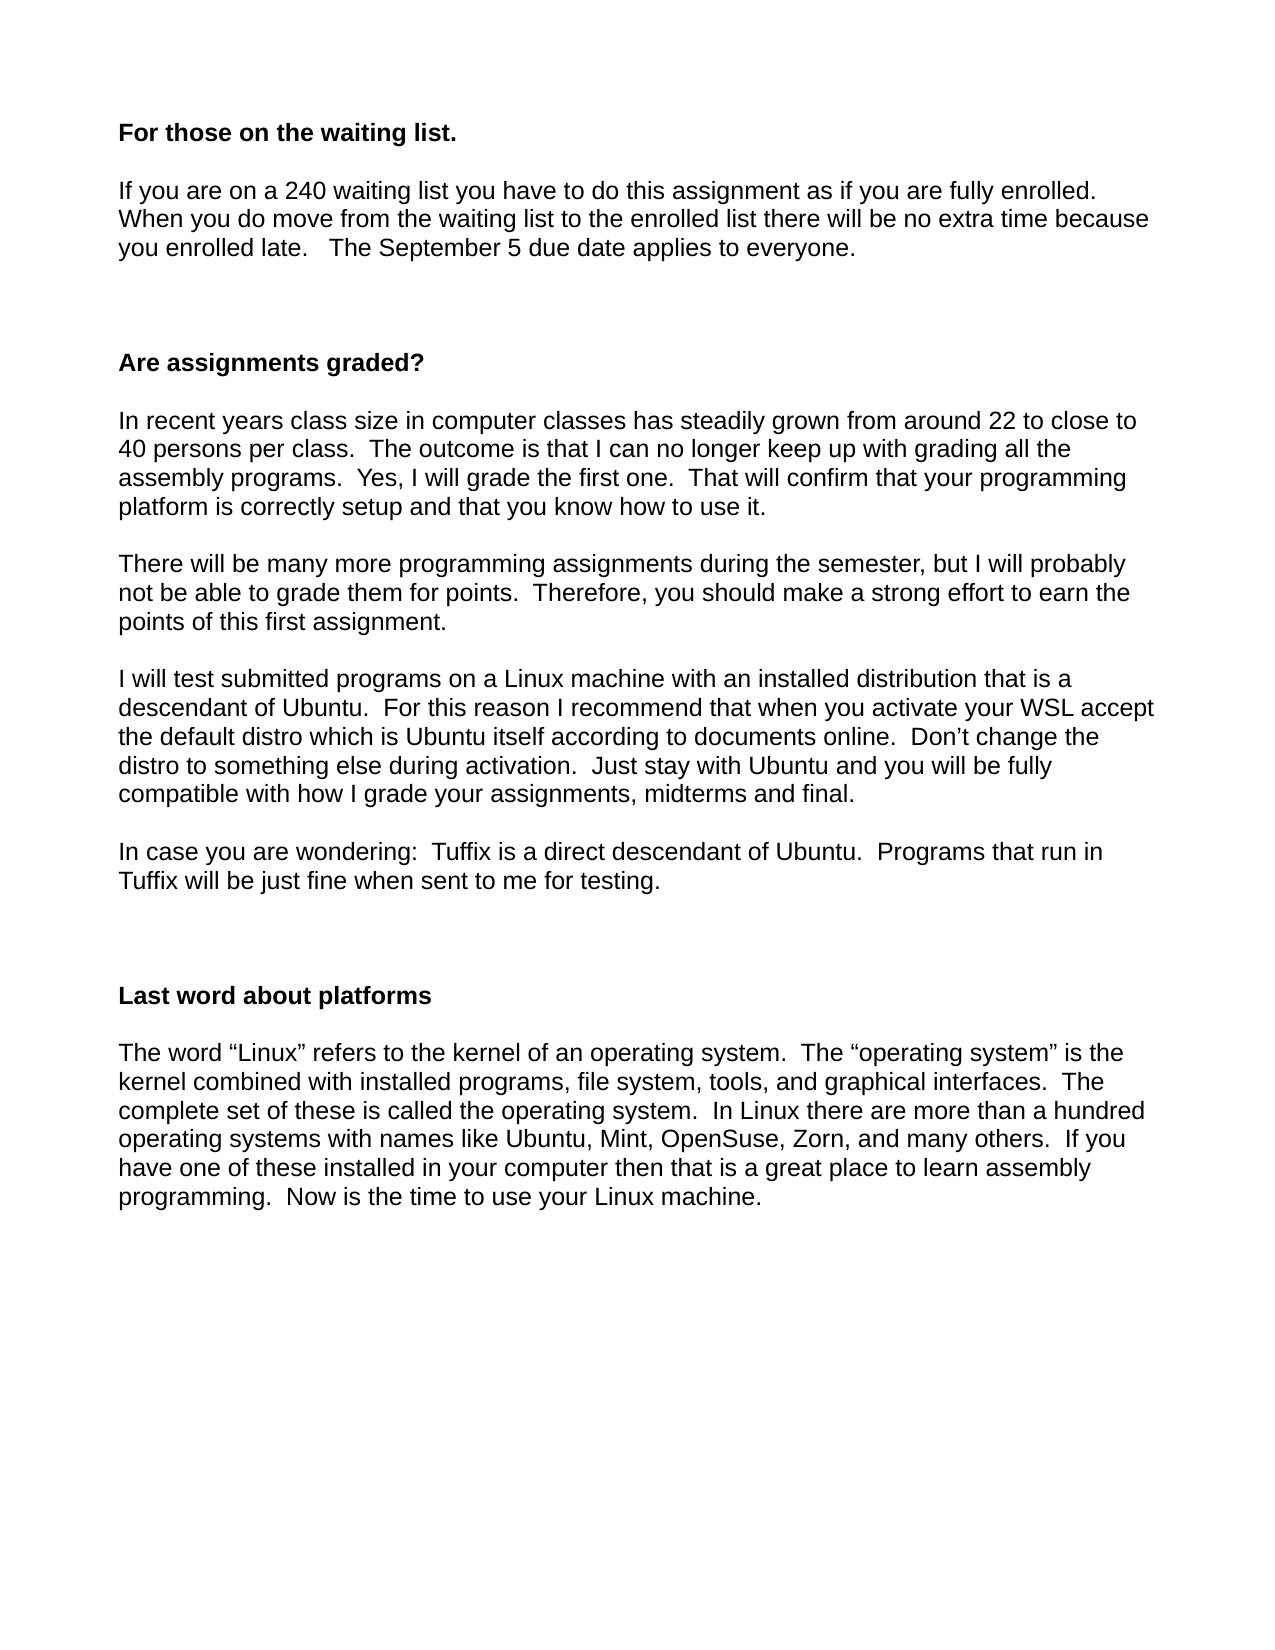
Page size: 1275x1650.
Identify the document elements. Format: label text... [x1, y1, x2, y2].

text For those on the waiting list. [118, 118, 1157, 147]
text In case you are wondering: Tuffix is a direct descendant of Ubuntu. Programs that run in Tuffix will be just fine when sent to me for testing. [118, 837, 1157, 894]
text Are assignments graded? [118, 348, 1157, 377]
text I will test submitted programs on a Linux machine with an installed distribution that is a descendant of Ubuntu. For this reason I recommend that when you activate your WSL accept the default distro which is Ubuntu itself according to documents online. Don’t change the distro to something else during activation. Just stay with Ubuntu and you will be fully compatible with how I grade your assignments, midterms and final. [118, 664, 1157, 808]
text In recent years class size in computer classes has steadily grown from around 22 to close to 40 persons per class. The outcome is that I can no longer keep up with grading all the assembly programs. Yes, I will grade the first one. That will confirm that your programming platform is correctly setup and that you know how to use it. [118, 406, 1157, 521]
text Last word about platforms [118, 981, 1157, 1009]
text If you are on a 240 waiting list you have to do this assignment as if you are fully enrolled. When you do move from the waiting list to the enrolled list there will be no extra time because you enrolled late. The September 5 due date applies to everyone. [118, 176, 1157, 262]
text The word “Linux” refers to the kernel of an operating system. The “operating system” is the kernel combined with installed programs, file system, tools, and graphical interfaces. The complete set of these is called the operating system. In Linux there are more than a hundred operating systems with names like Ubuntu, Mint, OpenSuse, Zorn, and many others. If you have one of these installed in your computer then that is a great place to learn assembly programming. Now is the time to use your Linux machine. [118, 1038, 1157, 1211]
text There will be many more programming assignments during the semester, but I will probably not be able to grade them for points. Therefore, you should make a strong effort to earn the points of this first assignment. [118, 549, 1157, 636]
